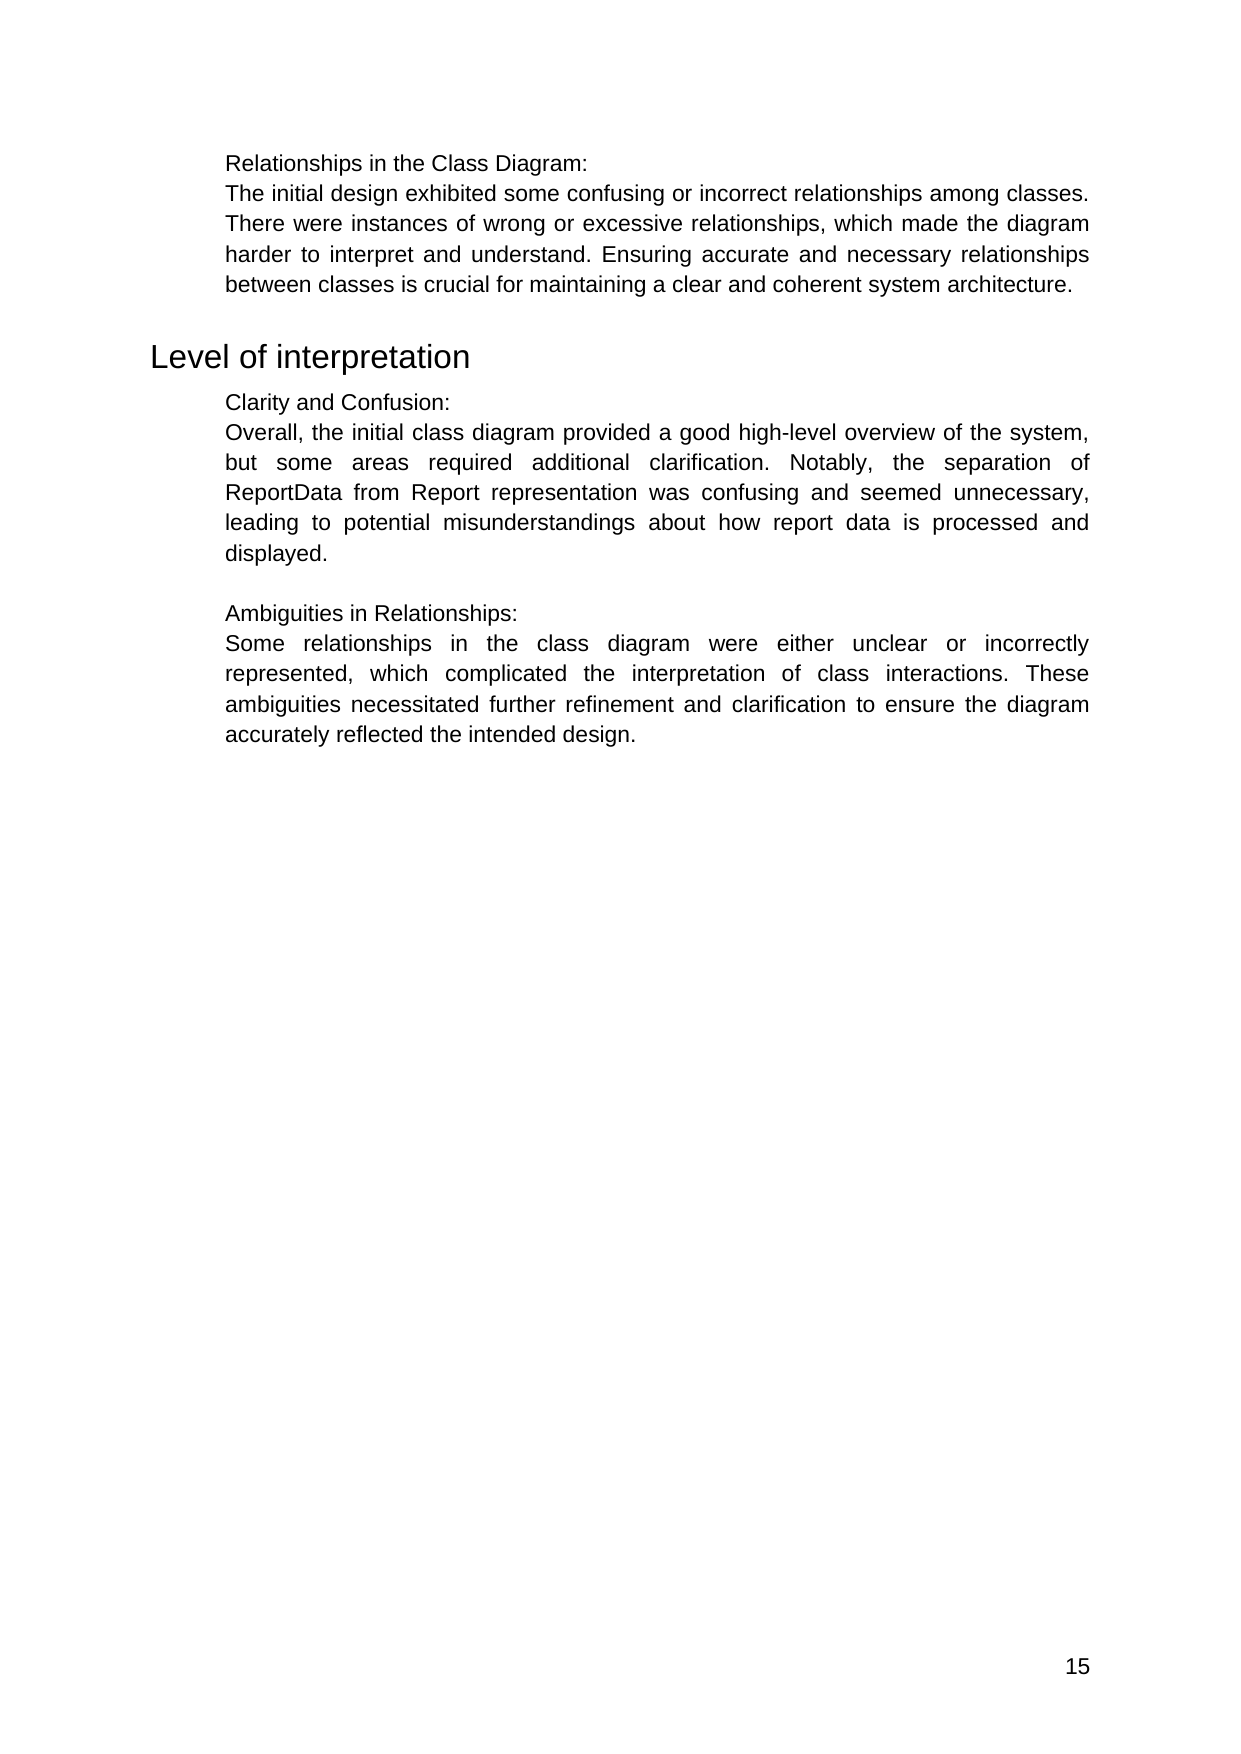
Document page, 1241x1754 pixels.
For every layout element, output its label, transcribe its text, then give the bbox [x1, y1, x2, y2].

subtitle Level of interpretation [150, 337, 1090, 376]
text Some relationships in the class diagram were either unclear or incorrectly represented, which complicated the interpretation of class interactions. These ambiguities necessitated further refinement and clarification to ensure the diagram accurately reflected the intended design. [225, 630, 1090, 747]
text Clarity and Confusion: [225, 388, 1090, 415]
text Relationships in the Class Diagram: [225, 150, 1090, 176]
text Ambiguities in Relationships: [225, 600, 1090, 626]
text Overall, the initial class diagram provided a good high-level overview of the system, but some areas required additional clarification. Notably, the separation of ReportData from Report representation was confusing and seemed unnecessary, leading to potential misunderstandings about how report data is processed and displayed. [225, 419, 1090, 566]
text The initial design exhibited some confusing or incorrect relationships among classes. There were instances of wrong or excessive relationships, which made the diagram harder to interpret and understand. Ensuring accurate and necessary relationships between classes is crucial for maintaining a clear and coherent system architecture. [225, 180, 1090, 297]
